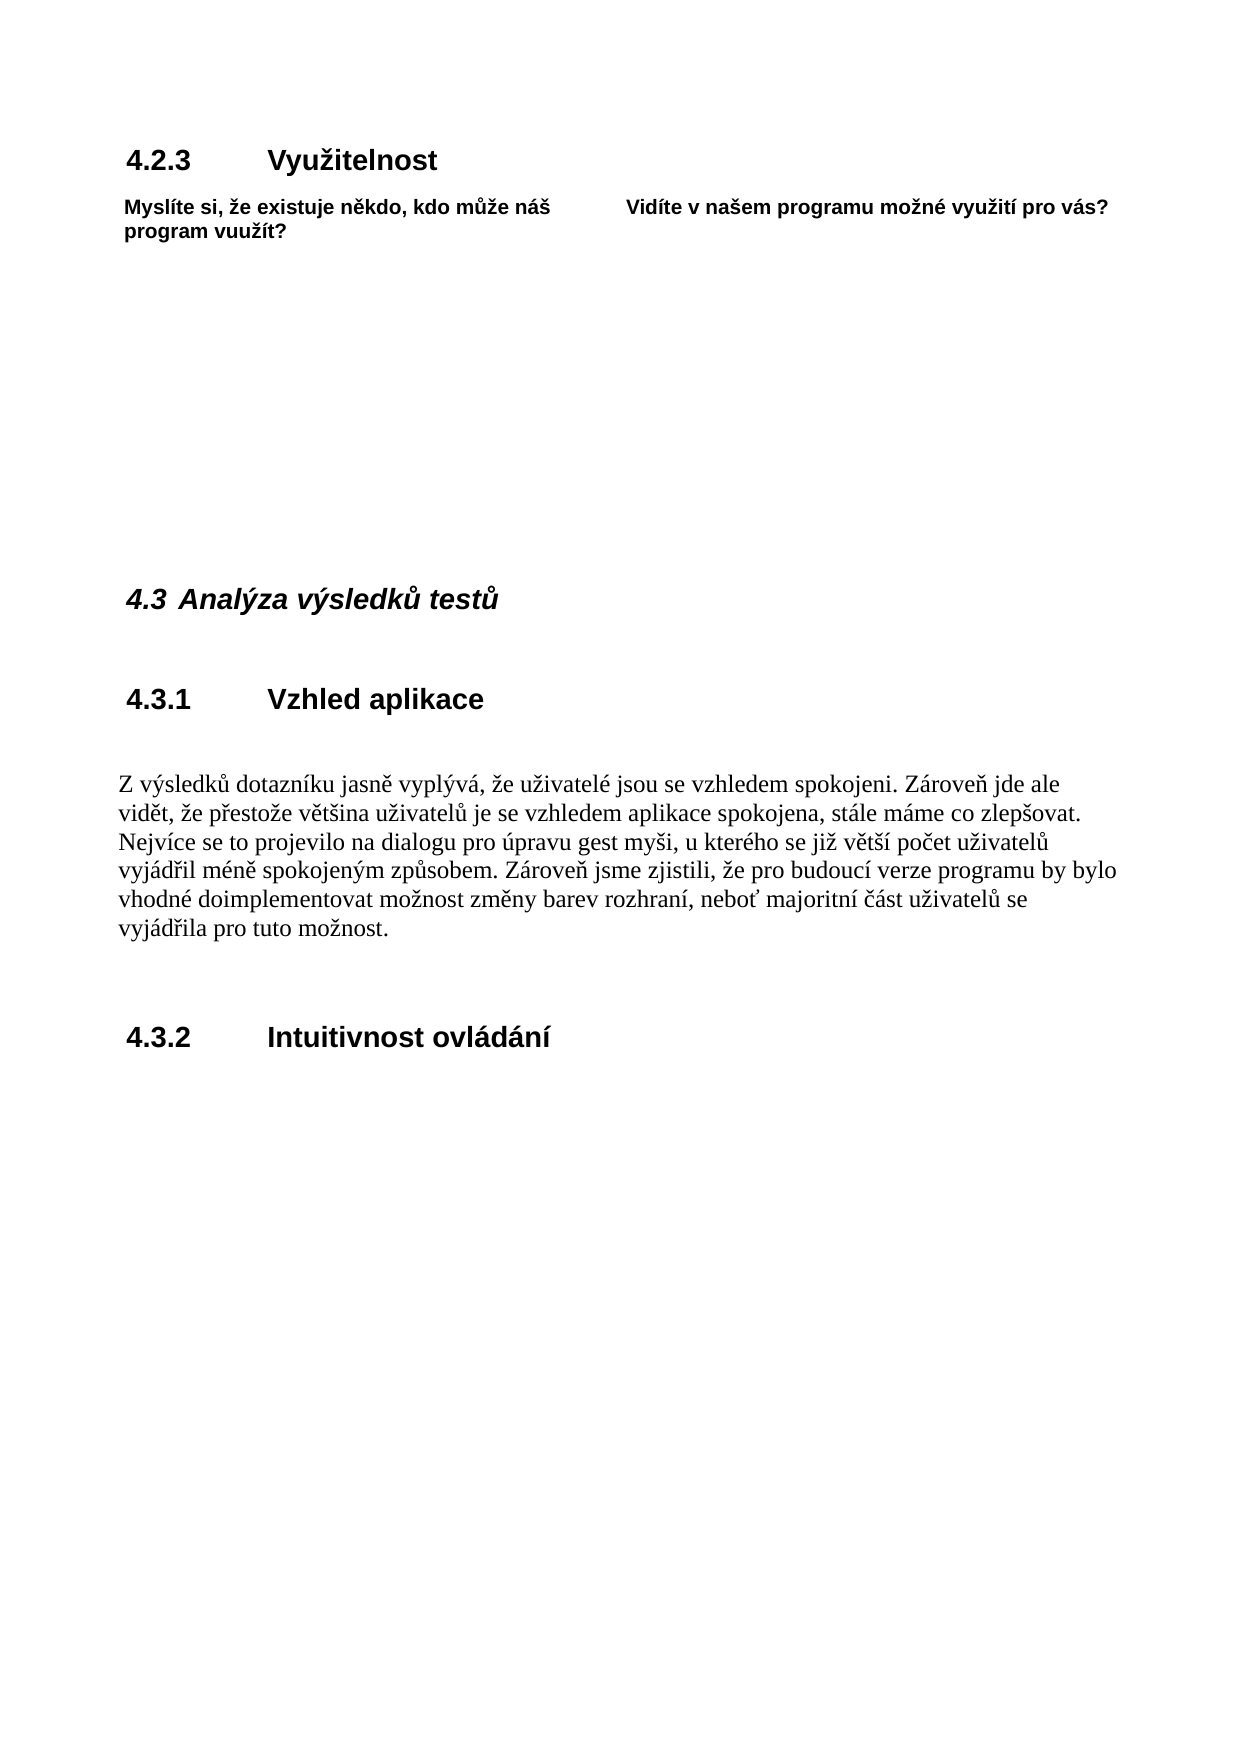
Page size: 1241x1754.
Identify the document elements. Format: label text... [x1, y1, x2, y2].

table_cell [118, 249, 620, 516]
table_header Myslíte si, že existuje někdo, kdo může náš program vuužít? [118, 189, 620, 248]
text Z výsledků dotazníku jasně vyplývá, že uživatelé jsou se vzhledem spokojeni. Zároveň jde ale vidět, že přestože většina uživatelů je se vzhledem aplikace spokojena, stále máme co zlepšovat. Nejvíce se to projevilo na dialogu pro úpravu gest myši, u kterého se již větší počet uživatelů vyjádřil méně spokojeným způsobem. Zároveň jsme zjistili, že pro budoucí verze programu by bylo vhodné doimplementovat možnost změny barev rozhraní, neboť majoritní část uživatelů se vyjádřila pro tuto možnost. [118, 769, 1122, 942]
subtitle Analýza výsledků testů [118, 582, 1122, 616]
table_cell [620, 249, 1122, 516]
subtitle Vzhled aplikace [118, 682, 1122, 716]
subtitle Intuitivnost ovládání [118, 1021, 1122, 1054]
table_header Vidíte v našem programu možné využití pro vás? [620, 189, 1122, 248]
subtitle Využitelnost [118, 143, 1122, 177]
